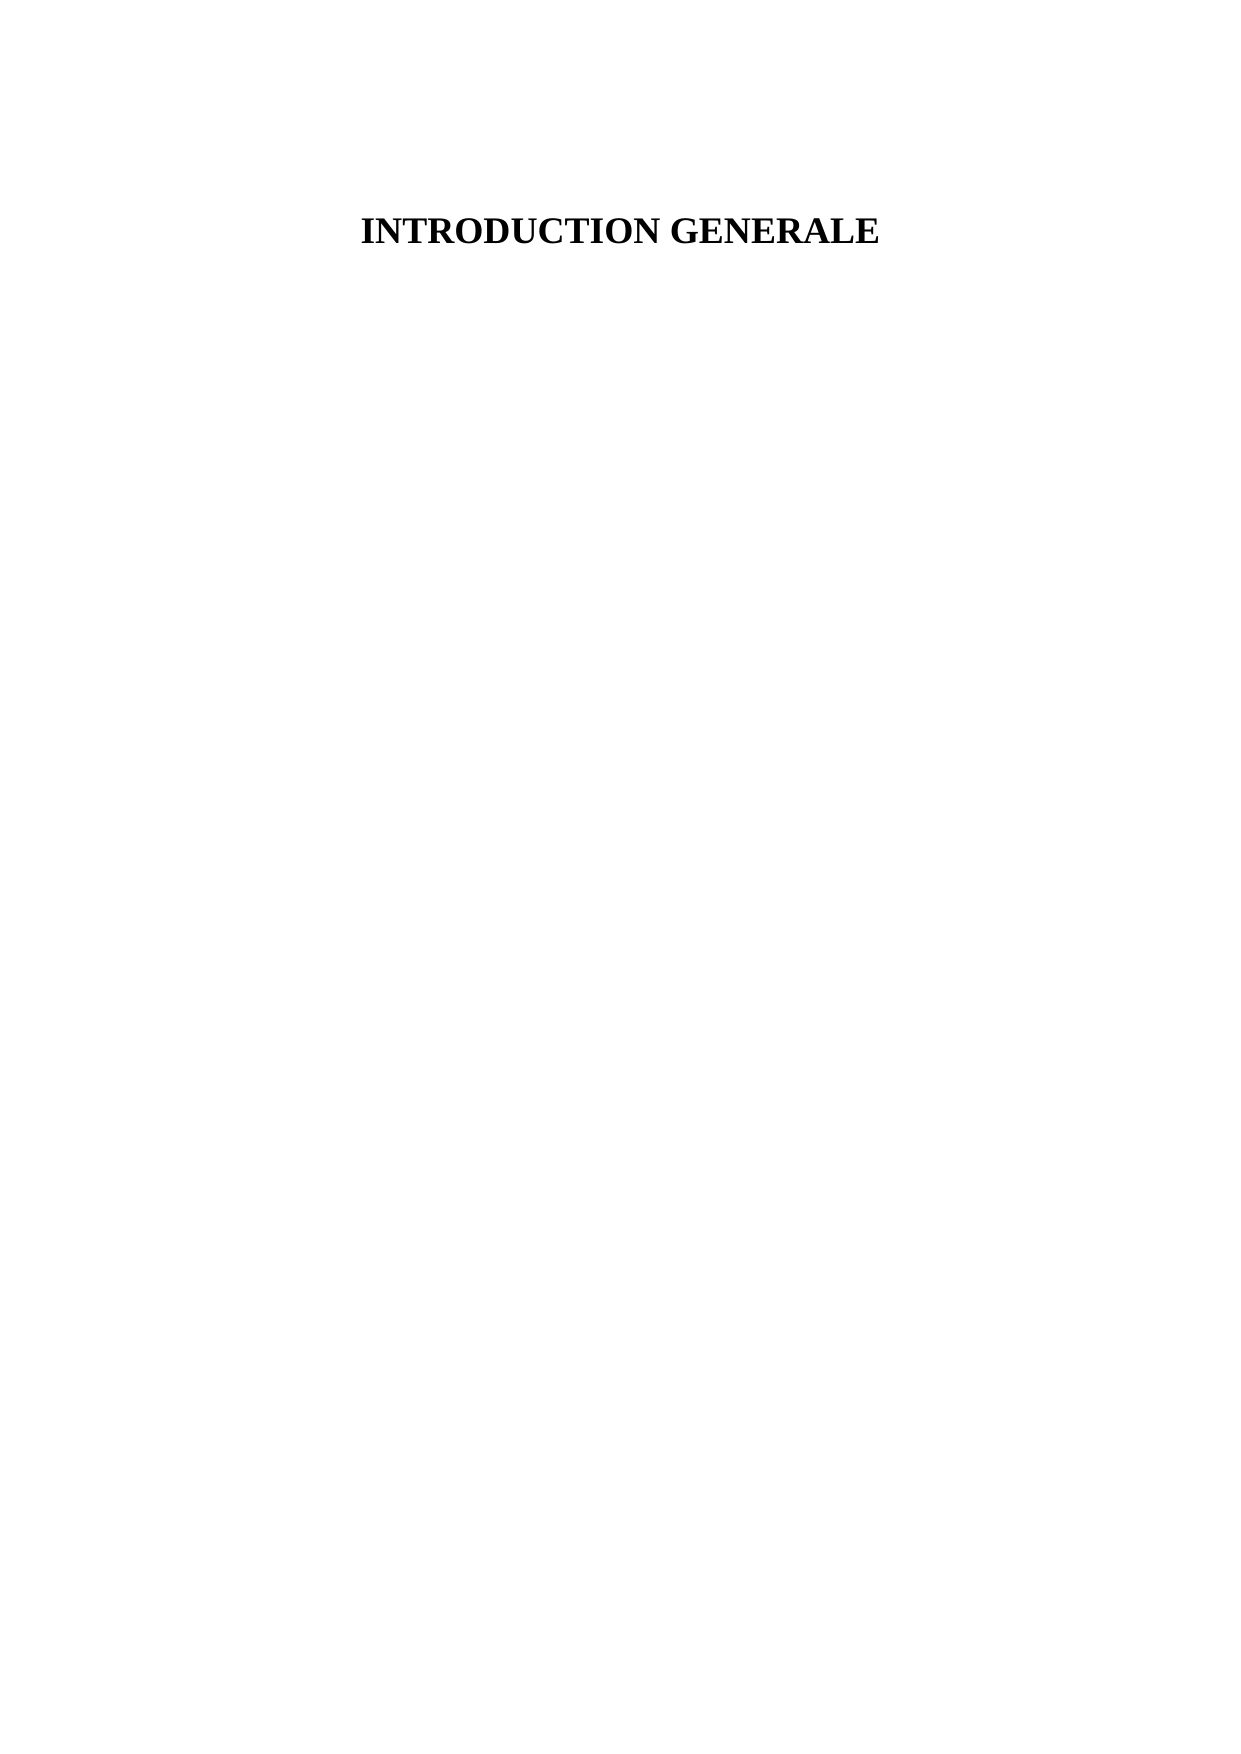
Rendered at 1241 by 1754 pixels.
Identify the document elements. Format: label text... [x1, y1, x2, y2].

text INTRODUCTION GENERALE [118, 209, 1122, 252]
